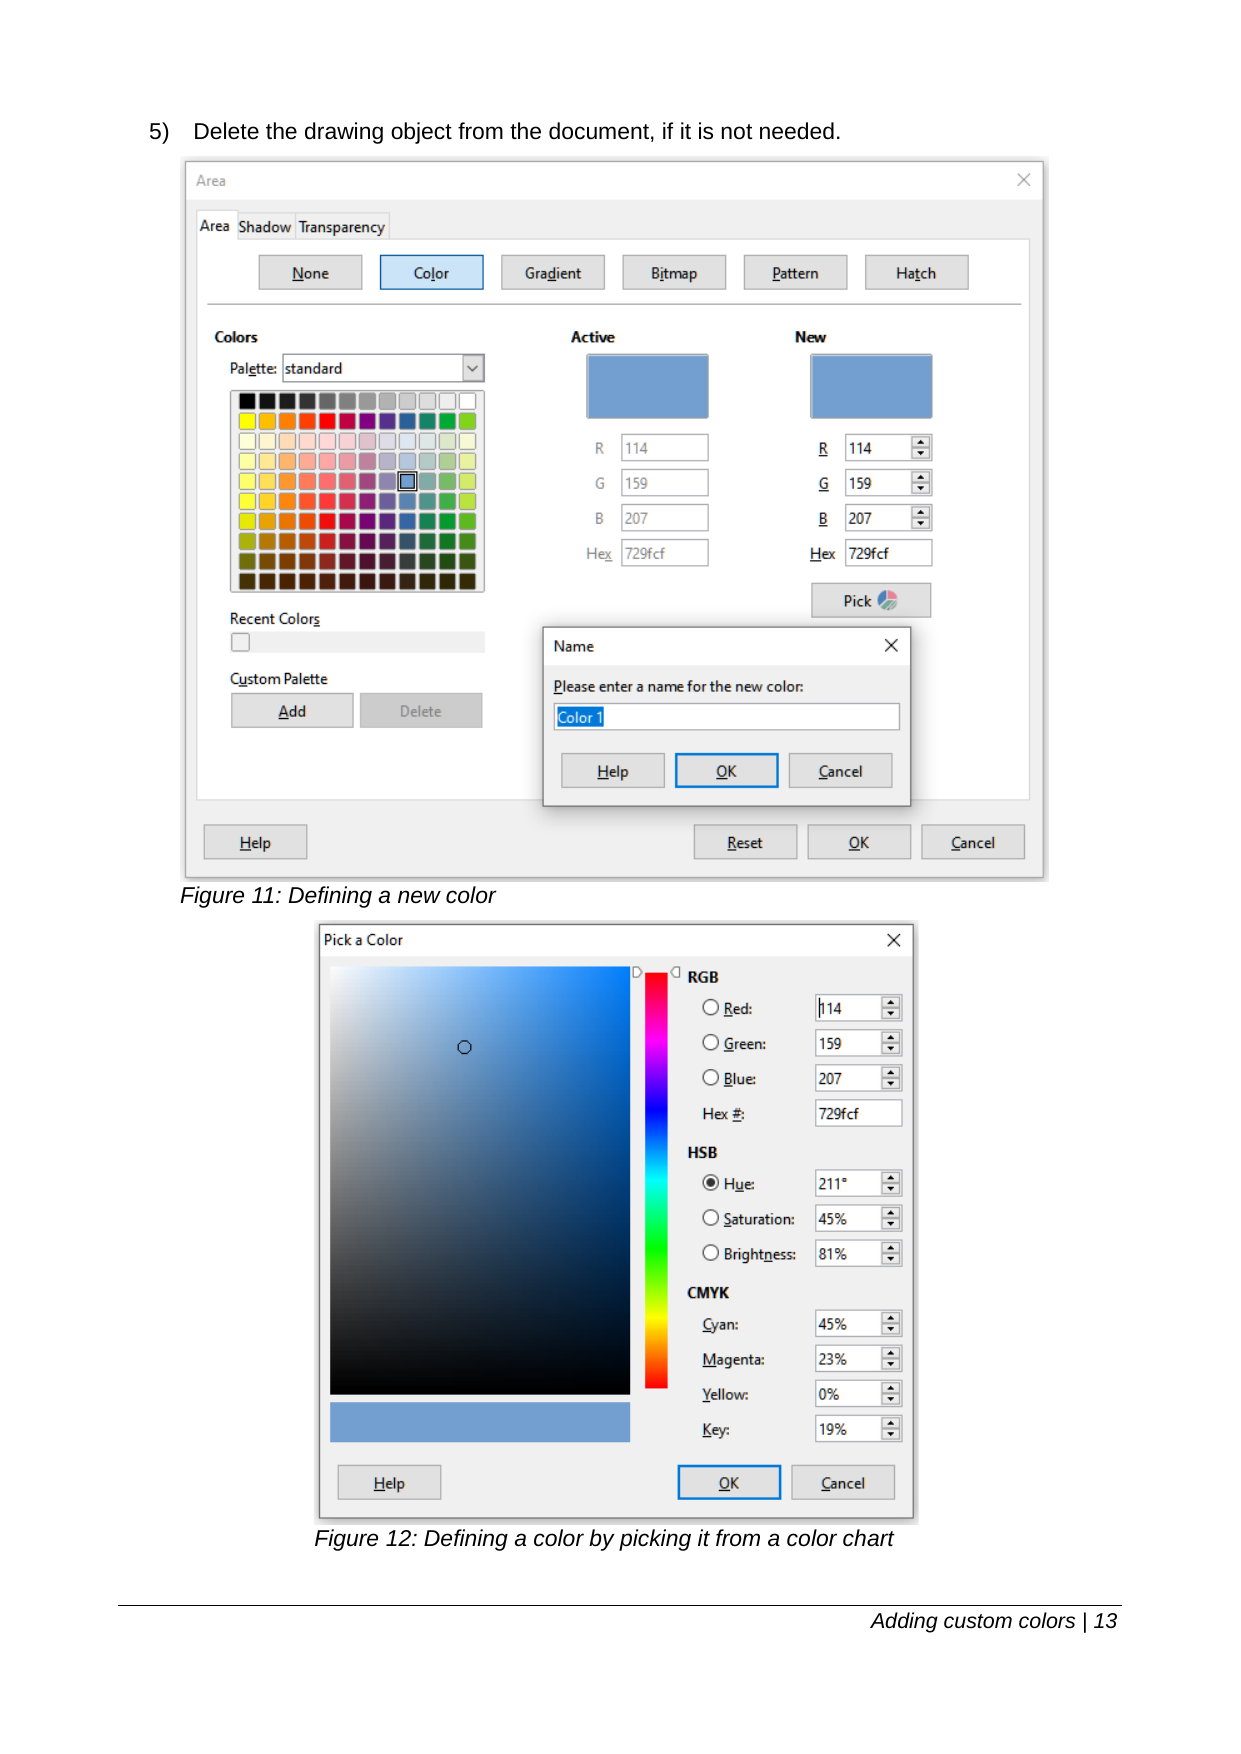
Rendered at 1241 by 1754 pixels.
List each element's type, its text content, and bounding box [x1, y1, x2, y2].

picture [314, 920, 919, 1525]
picture [180, 156, 1049, 882]
list Delete the drawing object from the document, if it is not needed. [169, 118, 1122, 144]
text Figure 11: Defining a new color [180, 882, 1060, 908]
text Figure 12: Defining a color by picking it from a color chart [314, 920, 926, 1551]
